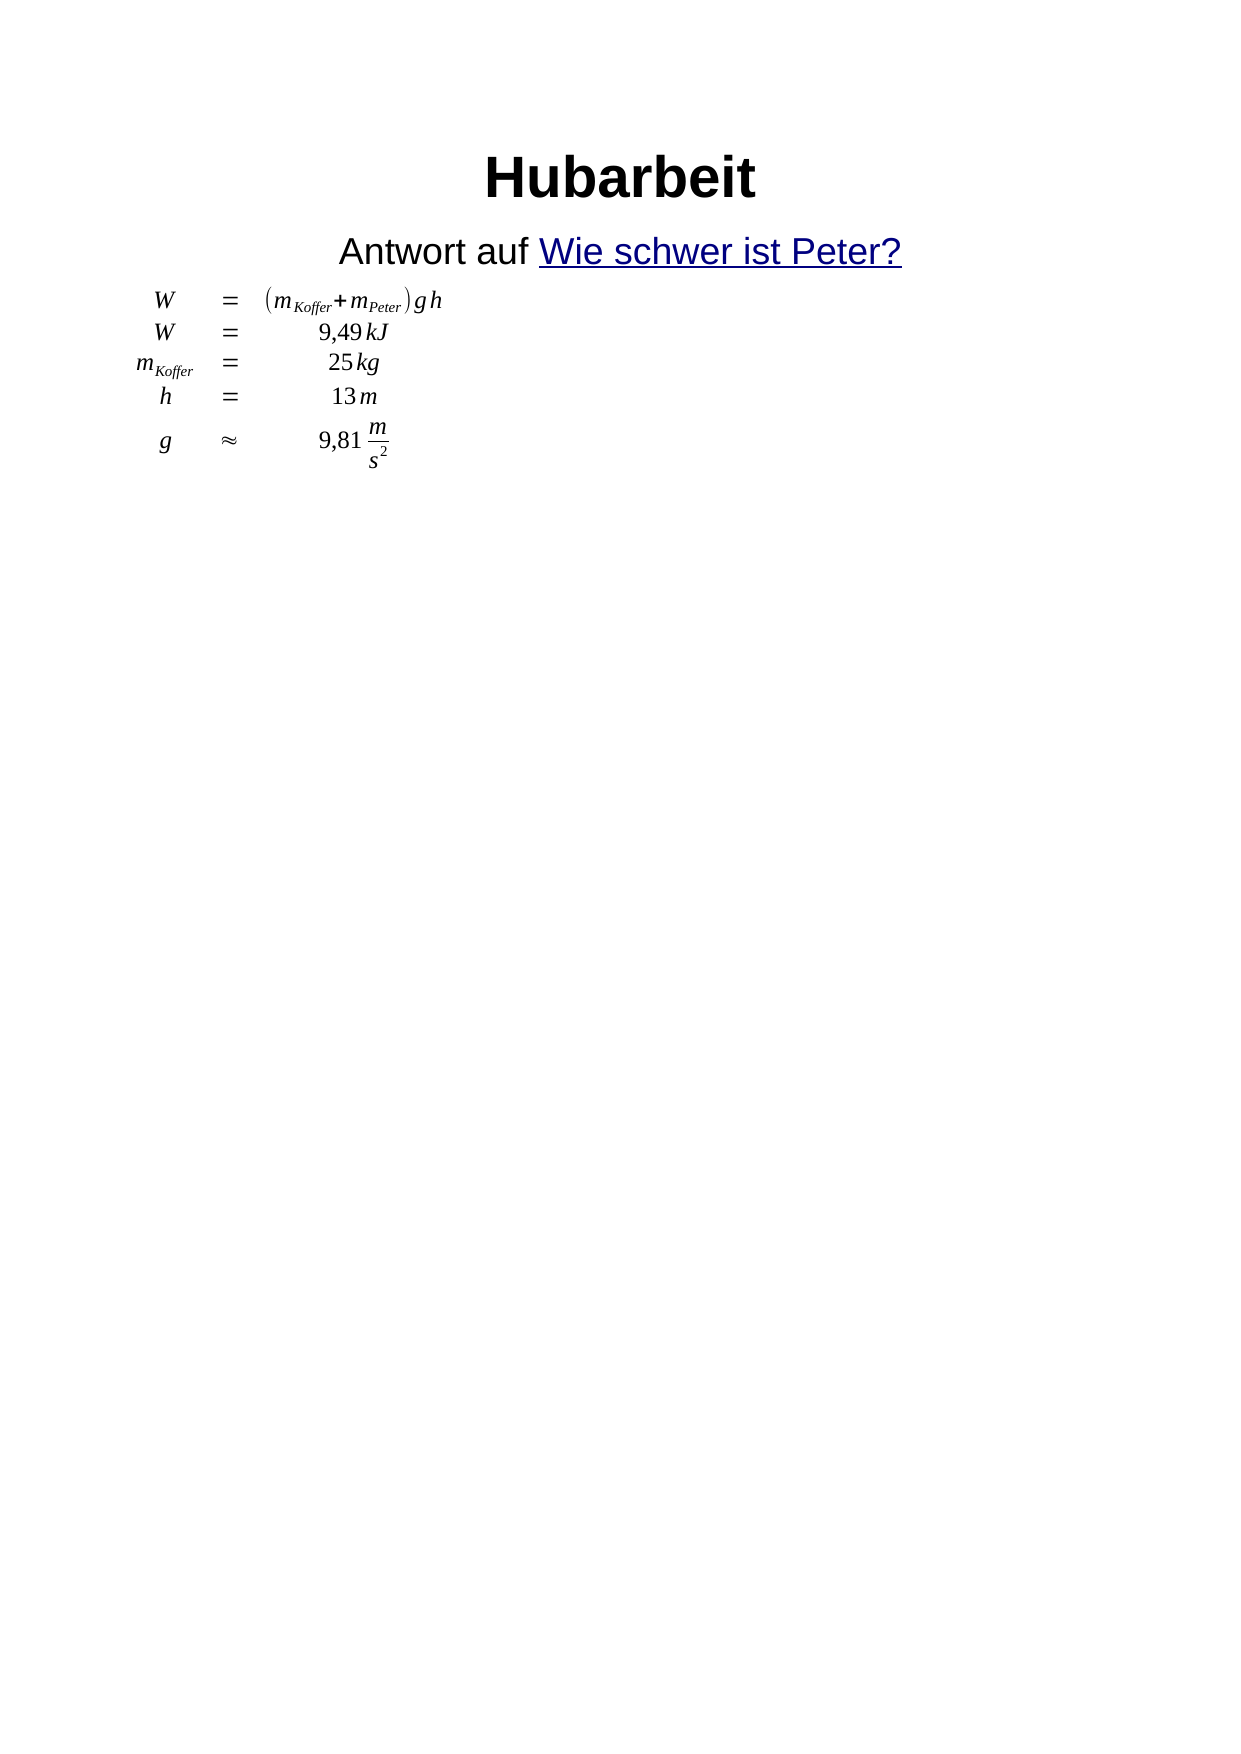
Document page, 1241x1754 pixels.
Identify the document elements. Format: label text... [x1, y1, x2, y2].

title Hubarbeit [118, 143, 1122, 210]
subtitle Antwort auf Wie schwer ist Peter? [118, 229, 1122, 272]
